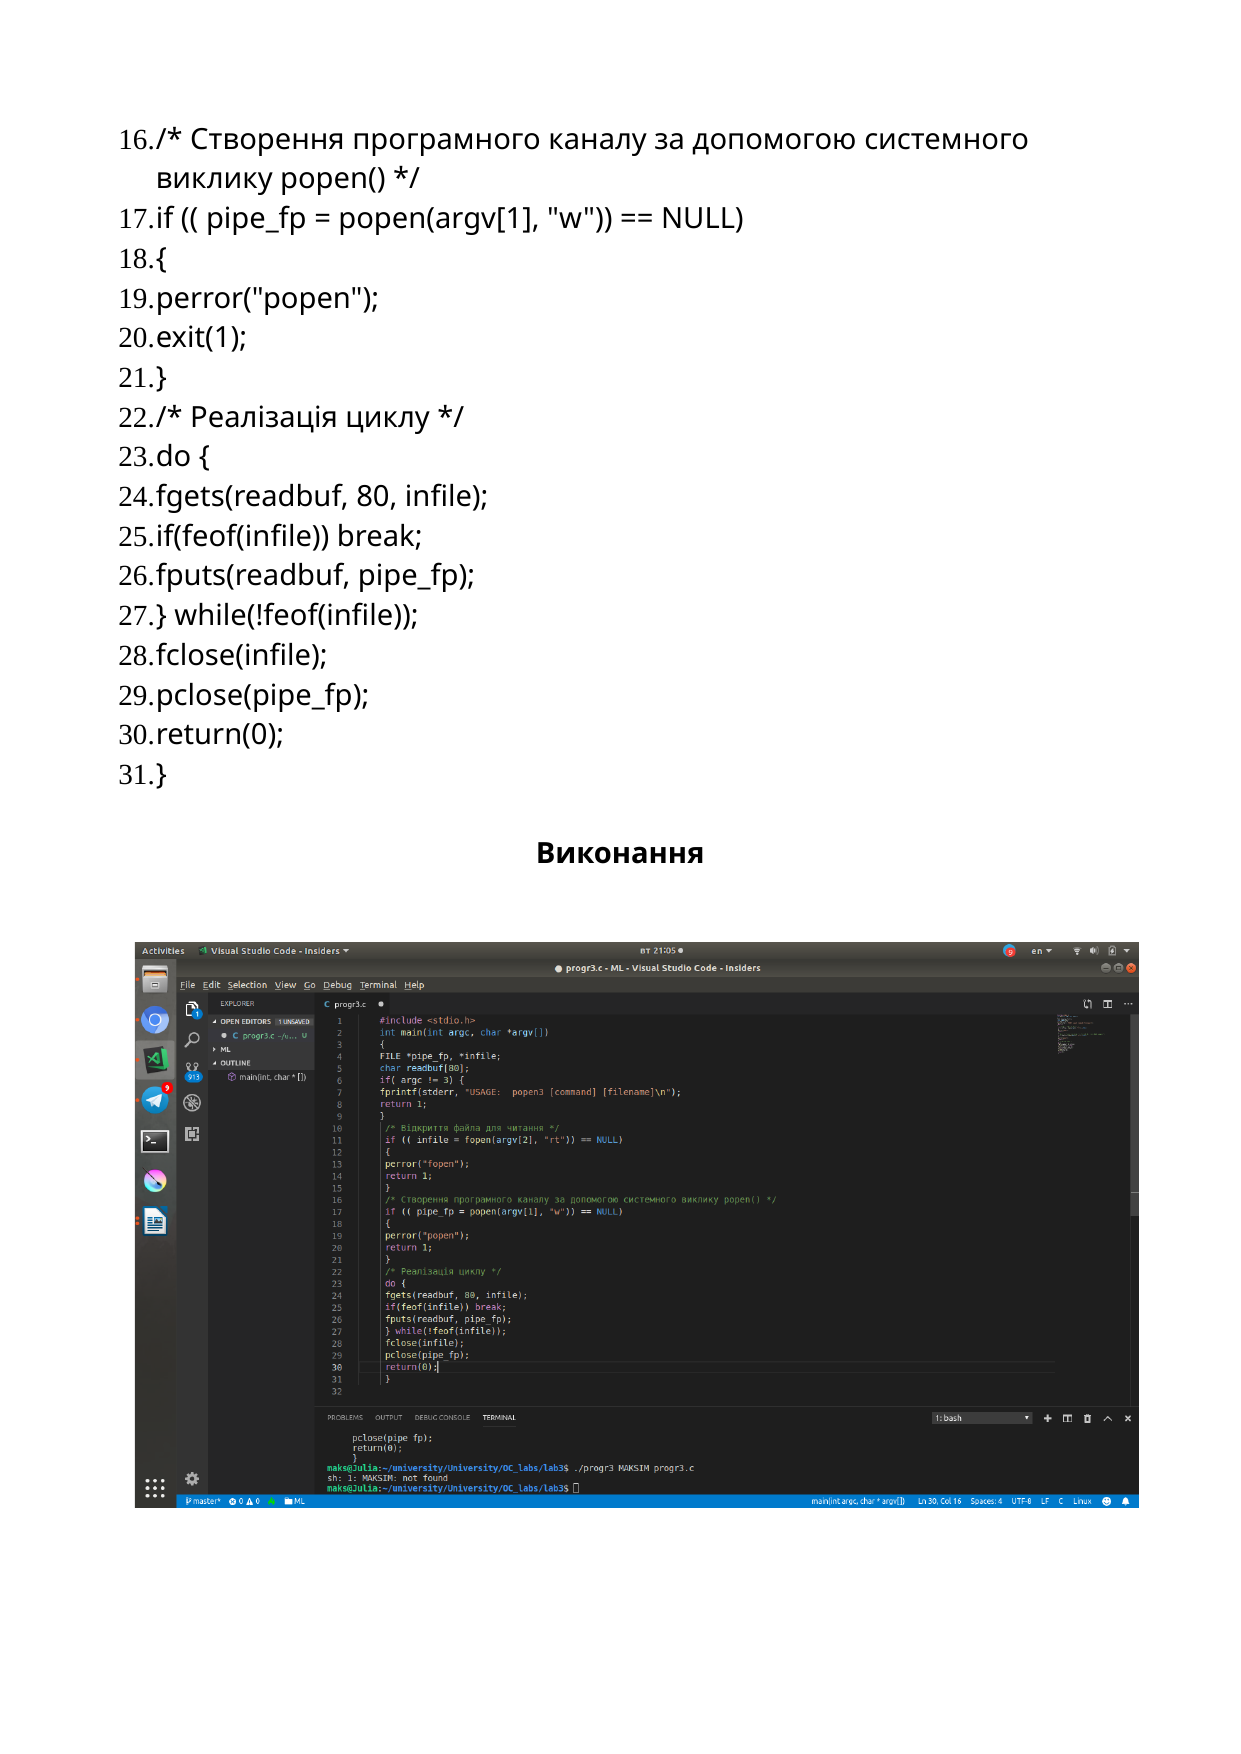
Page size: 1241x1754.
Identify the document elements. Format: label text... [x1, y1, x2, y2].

list if (( pipe_fp = popen(argv[1], "w")) == NULL) [118, 197, 1122, 237]
list { [118, 237, 1122, 277]
text Виконання [118, 832, 1122, 872]
list } while(!feof(infile)); [118, 594, 1122, 634]
picture [134, 942, 1139, 1508]
list } [118, 356, 1122, 396]
list pclose(pipe_fp); [118, 674, 1122, 713]
list } [118, 753, 1122, 793]
list /* Реалізація циклу */ [118, 396, 1122, 436]
list perror("popen"); [118, 277, 1122, 317]
list return(0); [118, 713, 1122, 753]
list fputs(readbuf, pipe_fp); [118, 555, 1122, 594]
list if(feof(infile)) break; [118, 515, 1122, 555]
list fgets(readbuf, 80, infile); [118, 475, 1122, 515]
list exit(1); [118, 317, 1122, 356]
list /* Створення програмного каналу за допомогою системного виклику popen() */ [118, 118, 1122, 197]
list do { [118, 436, 1122, 475]
list fclose(infile); [118, 634, 1122, 674]
